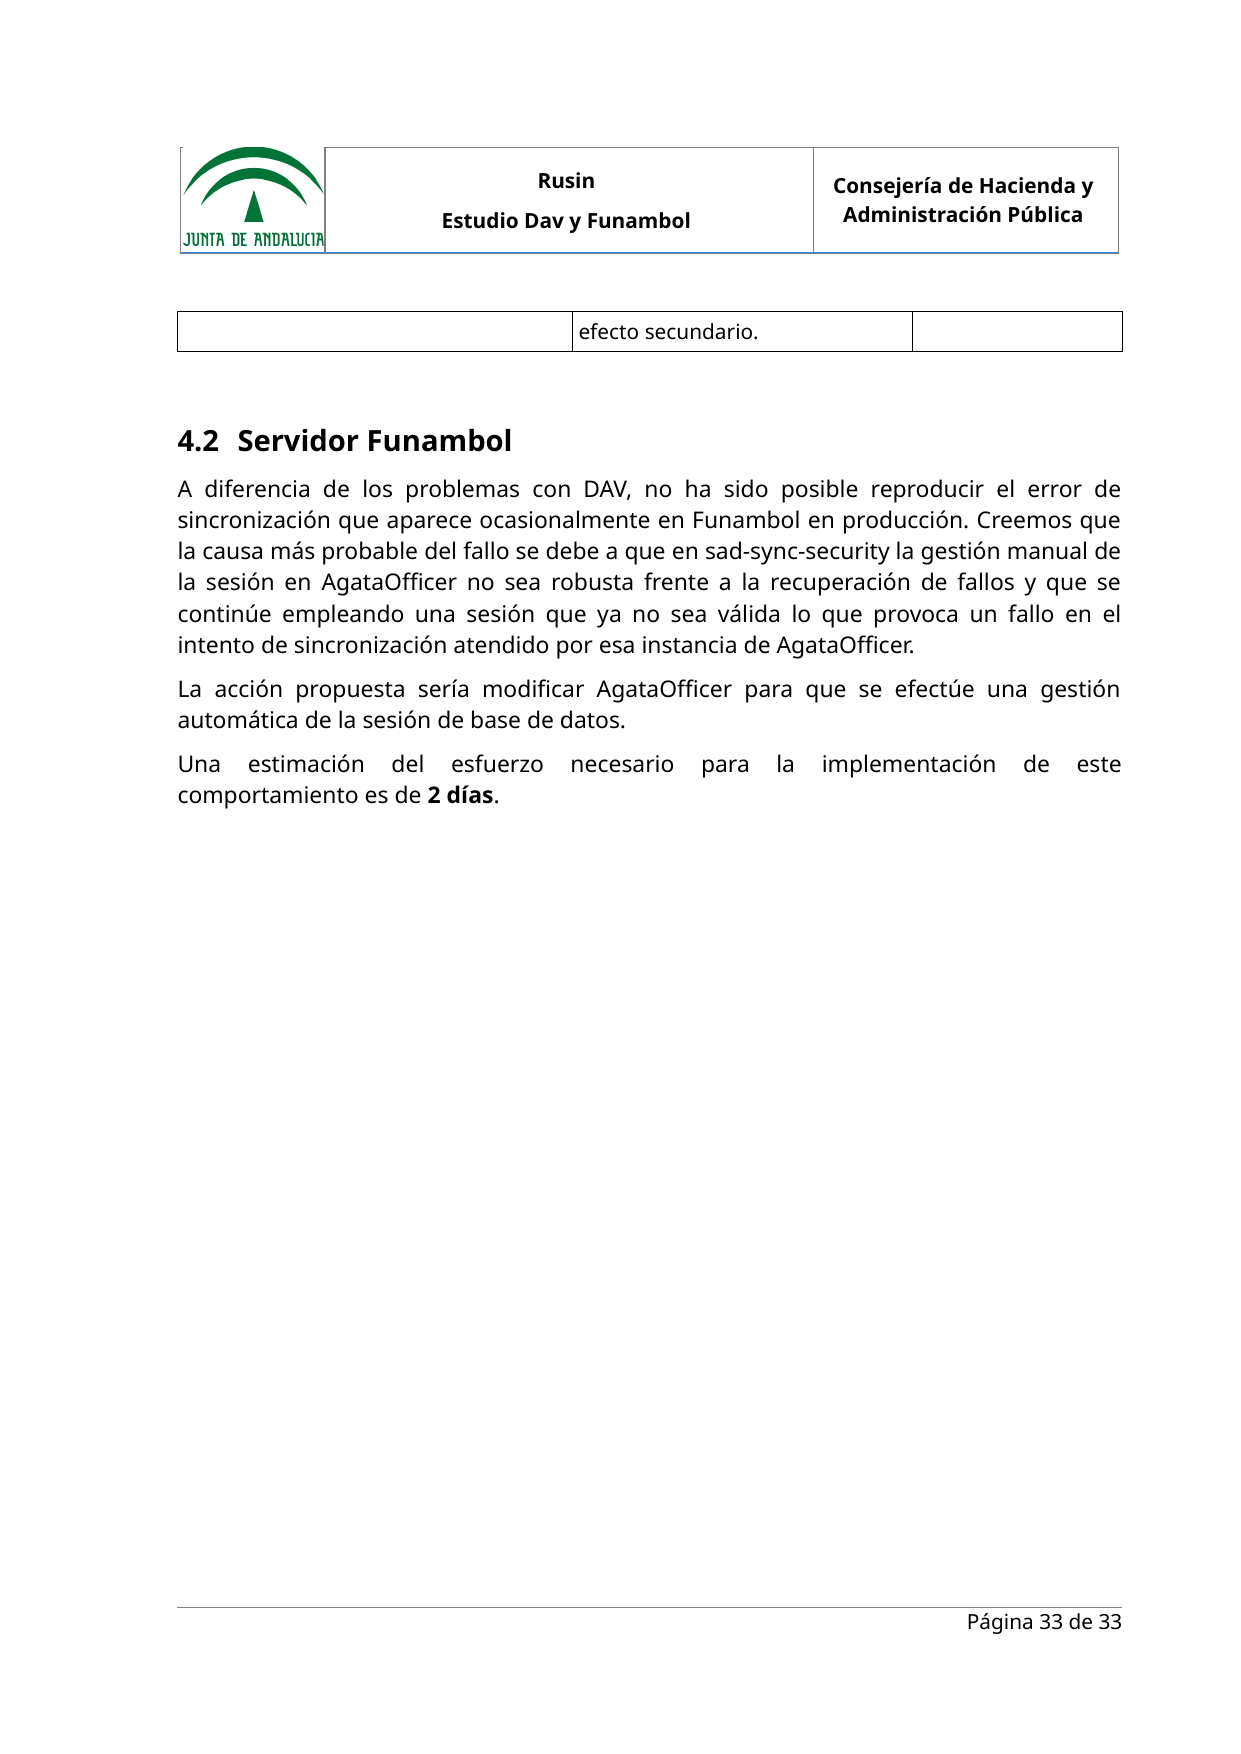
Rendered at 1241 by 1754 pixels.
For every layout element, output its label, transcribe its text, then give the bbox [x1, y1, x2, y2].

text A diferencia de los problemas con DAV, no ha sido posible reproducir el error de sincronización que aparece ocasionalmente en Funambol en producción. Creemos que la causa más probable del fallo se debe a que en sad-sync-security la gestión manual de la sesión en AgataOfficer no sea robusta frente a la recuperación de fallos y que se continúe empleando una sesión que ya no sea válida lo que provoca un fallo en el intento de sincronización atendido por esa instancia de AgataOfficer. [177, 472, 1122, 660]
text La acción propuesta sería modificar AgataOfficer para que se efectúe una gestión automática de la sesión de base de datos. [177, 672, 1122, 735]
table_cell [178, 312, 572, 351]
table_cell efecto secundario. [573, 312, 912, 351]
text Una estimación del esfuerzo necesario para la implementación de este comportamiento es de 2 días. [177, 747, 1122, 810]
subtitle Servidor Funambol [177, 420, 1122, 460]
picture [183, 147, 324, 246]
table_cell [913, 312, 1122, 351]
